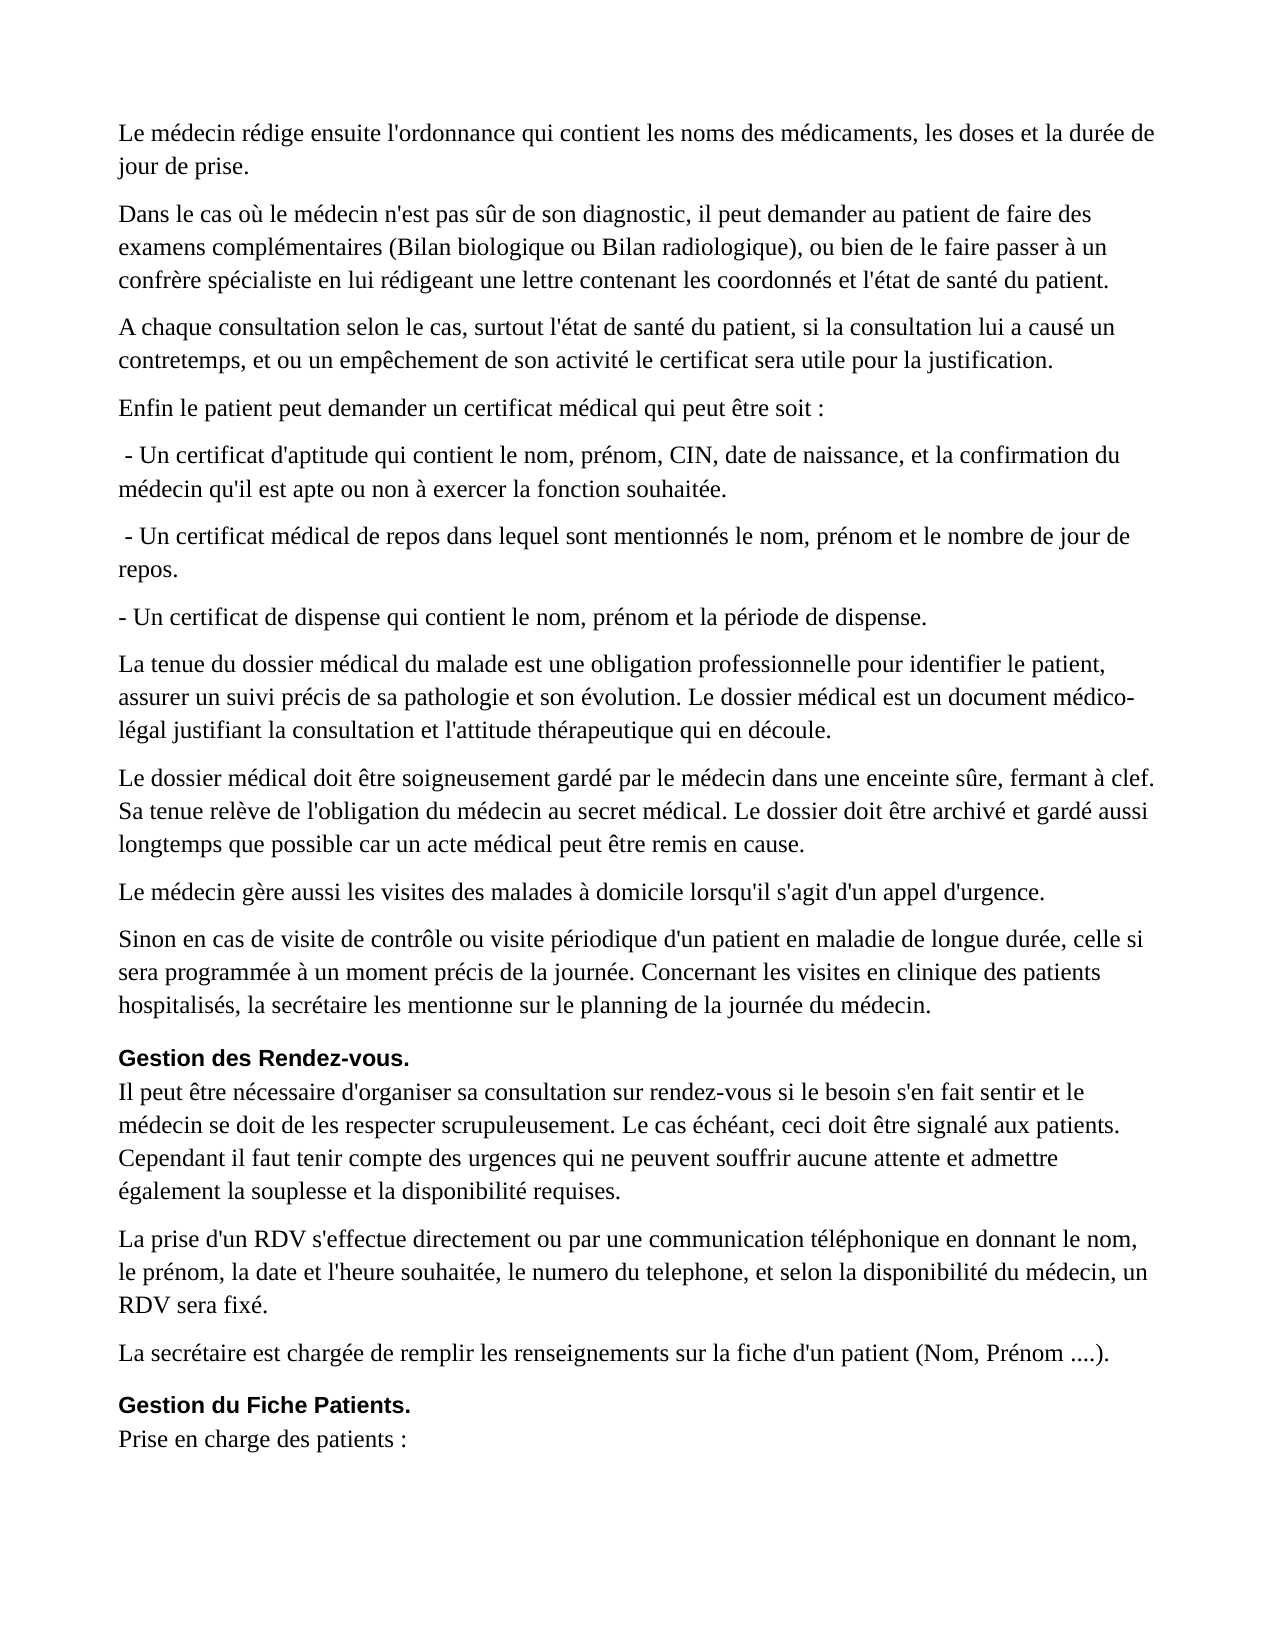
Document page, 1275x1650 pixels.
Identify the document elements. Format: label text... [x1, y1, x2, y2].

text Enfin le patient peut demander un certificat médical qui peut être soit : [118, 393, 1157, 422]
text Sinon en cas de visite de contrôle ou visite périodique d'un patient en maladie de longue durée, celle si sera programmée à un moment précis de la journée. Concernant les visites en clinique des patients hospitalisés, la secrétaire les mentionne sur le planning de la journée du médecin. [118, 924, 1157, 1019]
text Dans le cas où le médecin n'est pas sûr de son diagnostic, il peut demander au patient de faire des examens complémentaires (Bilan biologique ou Bilan radiologique), ou bien de le faire passer à un confrère spécialiste en lui rédigeant une lettre contenant les coordonnés et l'état de santé du patient. [118, 199, 1157, 293]
text La tenue du dossier médical du malade est une obligation professionnelle pour identifier le patient, assurer un suivi précis de sa pathologie et son évolution. Le dossier médical est un document médico-légal justifiant la consultation et l'attitude thérapeutique qui en découle. [118, 649, 1157, 744]
text Prise en charge des patients : [118, 1424, 1157, 1453]
subtitle Gestion des Rendez-vous. [118, 1044, 1157, 1071]
text La prise d'un RDV s'effectue directement ou par une communication téléphonique en donnant le nom, le prénom, la date et l'heure souhaitée, le numero du telephone, et selon la disponibilité du médecin, un RDV sera fixé. [118, 1224, 1157, 1319]
text Le médecin rédige ensuite l'ordonnance qui contient les noms des médicaments, les doses et la durée de jour de prise. [118, 118, 1157, 180]
text - Un certificat médical de repos dans lequel sont mentionnés le nom, prénom et le nombre de jour de repos. [118, 521, 1157, 583]
text La secrétaire est chargée de remplir les renseignements sur la fiche d'un patient (Nom, Prénom ....). [118, 1338, 1157, 1366]
text - Un certificat de dispense qui contient le nom, prénom et la période de dispense. [118, 602, 1157, 631]
subtitle Gestion du Fiche Patients. [118, 1391, 1157, 1418]
text - Un certificat d'aptitude qui contient le nom, prénom, CIN, date de naissance, et la confirmation du médecin qu'il est apte ou non à exercer la fonction souhaitée. [118, 441, 1157, 502]
text A chaque consultation selon le cas, surtout l'état de santé du patient, si la consultation lui a causé un contretemps, et ou un empêchement de son activité le certificat sera utile pour la justification. [118, 312, 1157, 374]
text Il peut être nécessaire d'organiser sa consultation sur rendez-vous si le besoin s'en fait sentir et le médecin se doit de les respecter scrupuleusement. Le cas échéant, ceci doit être signalé aux patients. Cependant il faut tenir compte des urgences qui ne peuvent souffrir aucune attente et admettre également la souplesse et la disponibilité requises. [118, 1077, 1157, 1205]
text Le dossier médical doit être soigneusement gardé par le médecin dans une enceinte sûre, fermant à clef. Sa tenue relève de l'obligation du médecin au secret médical. Le dossier doit être archivé et gardé aussi longtemps que possible car un acte médical peut être remis en cause. [118, 763, 1157, 858]
text Le médecin gère aussi les visites des malades à domicile lorsqu'il s'agit d'un appel d'urgence. [118, 877, 1157, 906]
